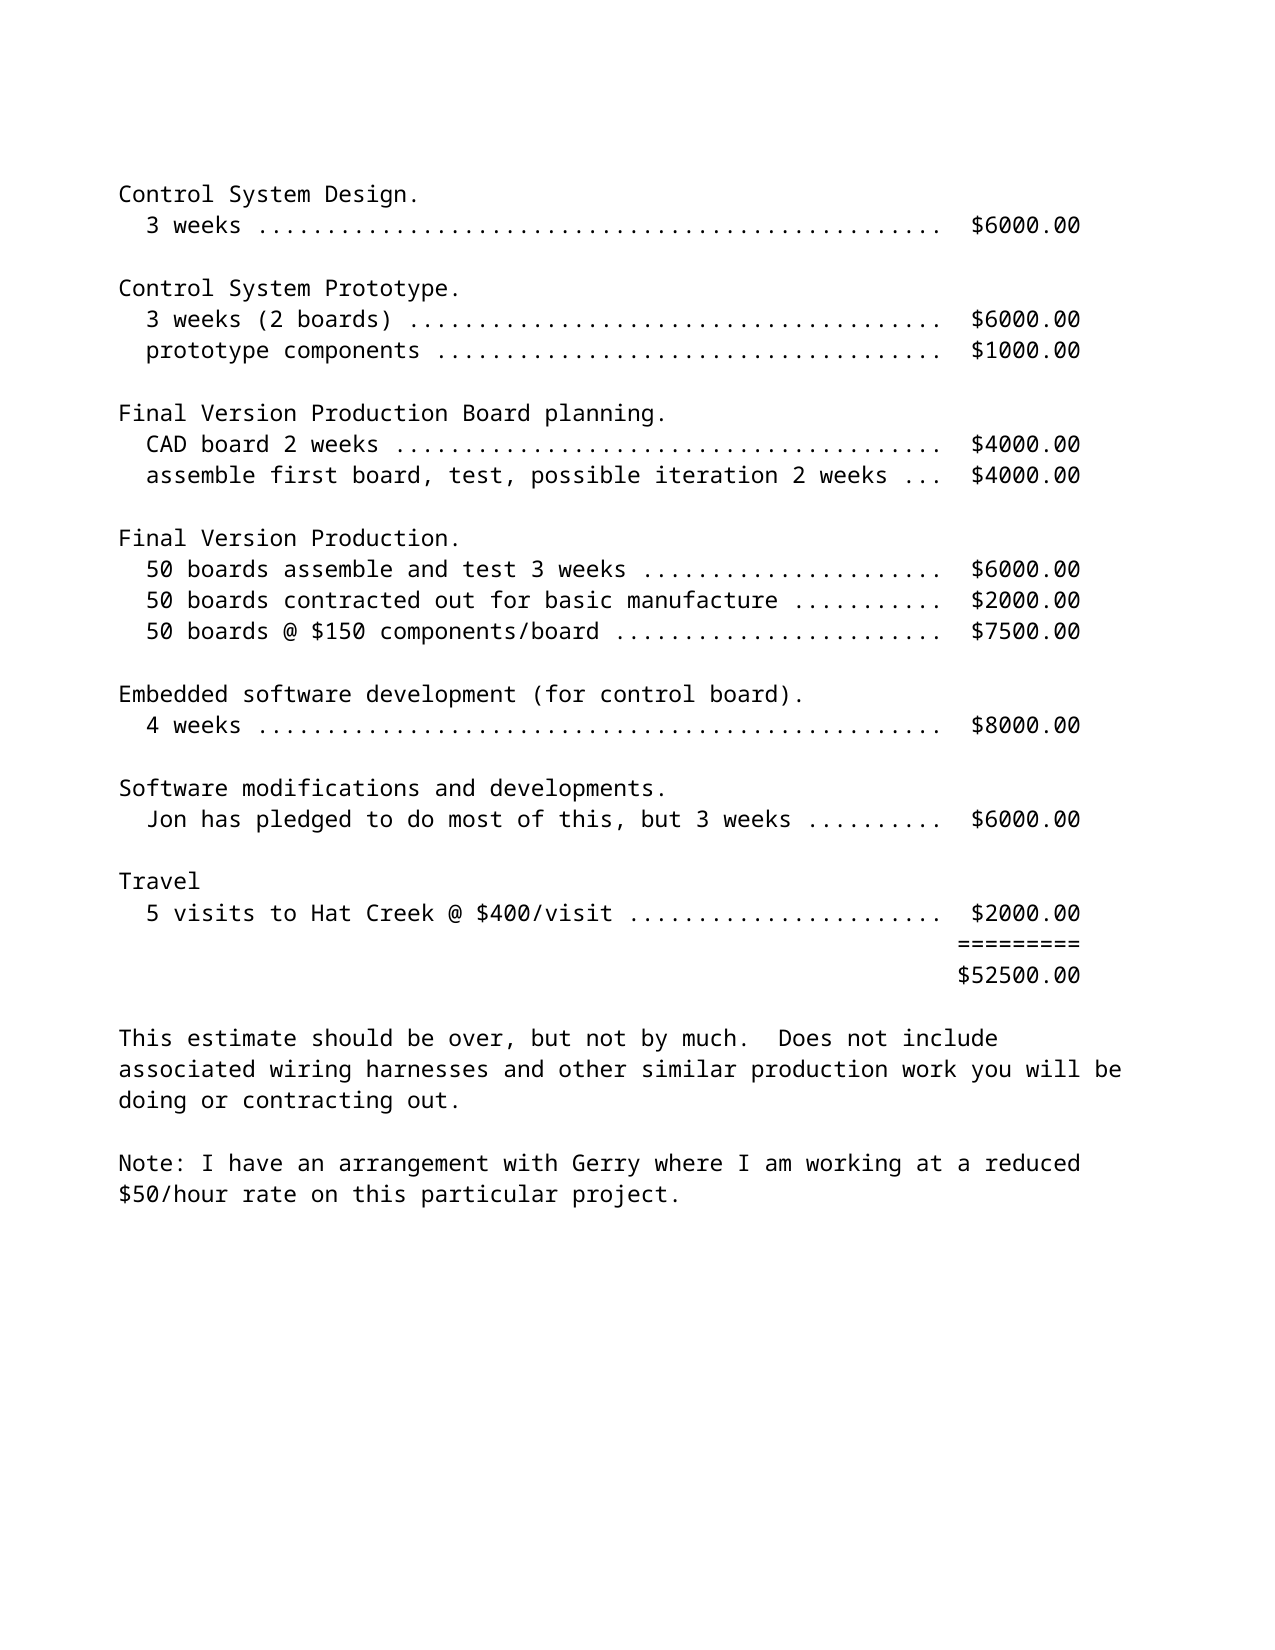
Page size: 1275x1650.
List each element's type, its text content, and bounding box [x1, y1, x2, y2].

text prototype components ..................................... $1000.00 [118, 334, 1157, 365]
text ========= [118, 928, 1157, 959]
text This estimate should be over, but not by much. Does not include [118, 1022, 1157, 1053]
text Travel [118, 865, 1157, 897]
text CAD board 2 weeks ........................................ $4000.00 [118, 428, 1157, 459]
text Control System Design. [118, 178, 1157, 209]
text 50 boards contracted out for basic manufacture ........... $2000.00 [118, 584, 1157, 615]
text Control System Prototype. [118, 272, 1157, 303]
text 50 boards @ $150 components/board ........................ $7500.00 [118, 615, 1157, 647]
text 50 boards assemble and test 3 weeks ...................... $6000.00 [118, 553, 1157, 584]
text assemble first board, test, possible iteration 2 weeks ... $4000.00 [118, 459, 1157, 490]
text associated wiring harnesses and other similar production work you will be doing or contracting out. [118, 1053, 1157, 1115]
text 3 weeks (2 boards) ....................................... $6000.00 [118, 303, 1157, 334]
text Embedded software development (for control board). [118, 678, 1157, 709]
text 4 weeks .................................................. $8000.00 [118, 709, 1157, 740]
text Final Version Production. [118, 522, 1157, 553]
text $52500.00 [118, 959, 1157, 990]
text 5 visits to Hat Creek @ $400/visit ....................... $2000.00 [118, 897, 1157, 928]
text Note: I have an arrangement with Gerry where I am working at a reduced $50/hour rate on this particular project. [118, 1147, 1157, 1209]
text Jon has pledged to do most of this, but 3 weeks .......... $6000.00 [118, 803, 1157, 834]
text Final Version Production Board planning. [118, 397, 1157, 428]
text 3 weeks .................................................. $6000.00 [118, 209, 1157, 240]
text Software modifications and developments. [118, 772, 1157, 803]
